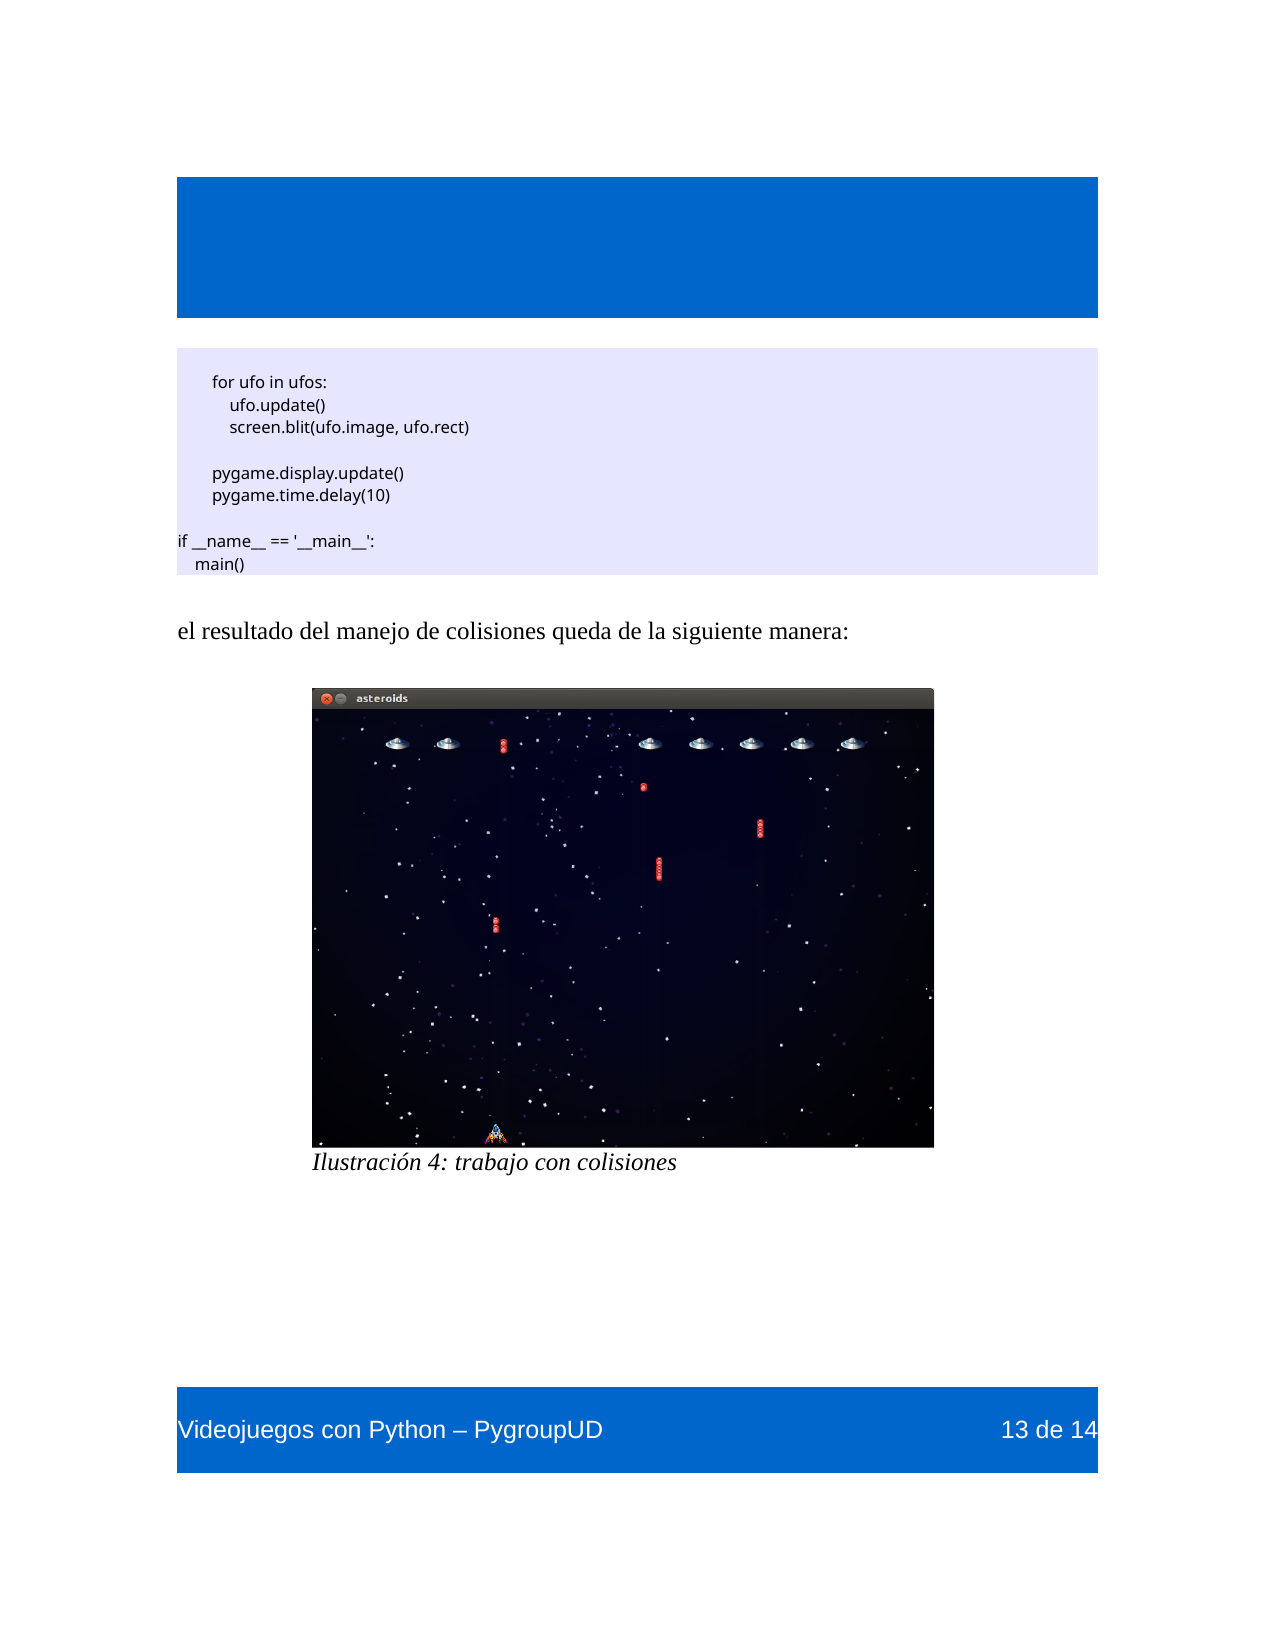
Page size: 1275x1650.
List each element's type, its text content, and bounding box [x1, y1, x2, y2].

picture [312, 688, 935, 1148]
text pygame.display.update() [177, 461, 1098, 484]
text Ilustración 4: trabajo con colisiones [312, 1148, 934, 1176]
text if __name__ == '__main__': [177, 529, 1098, 552]
text main() [177, 552, 1098, 575]
text el resultado del manejo de colisiones queda de la siguiente manera: [177, 616, 1098, 645]
text for ufo in ufos: [177, 370, 1098, 393]
text pygame.time.delay(10) [177, 484, 1098, 507]
text screen.blit(ufo.image, ufo.rect) [177, 416, 1098, 438]
text ufo.update() [177, 393, 1098, 416]
